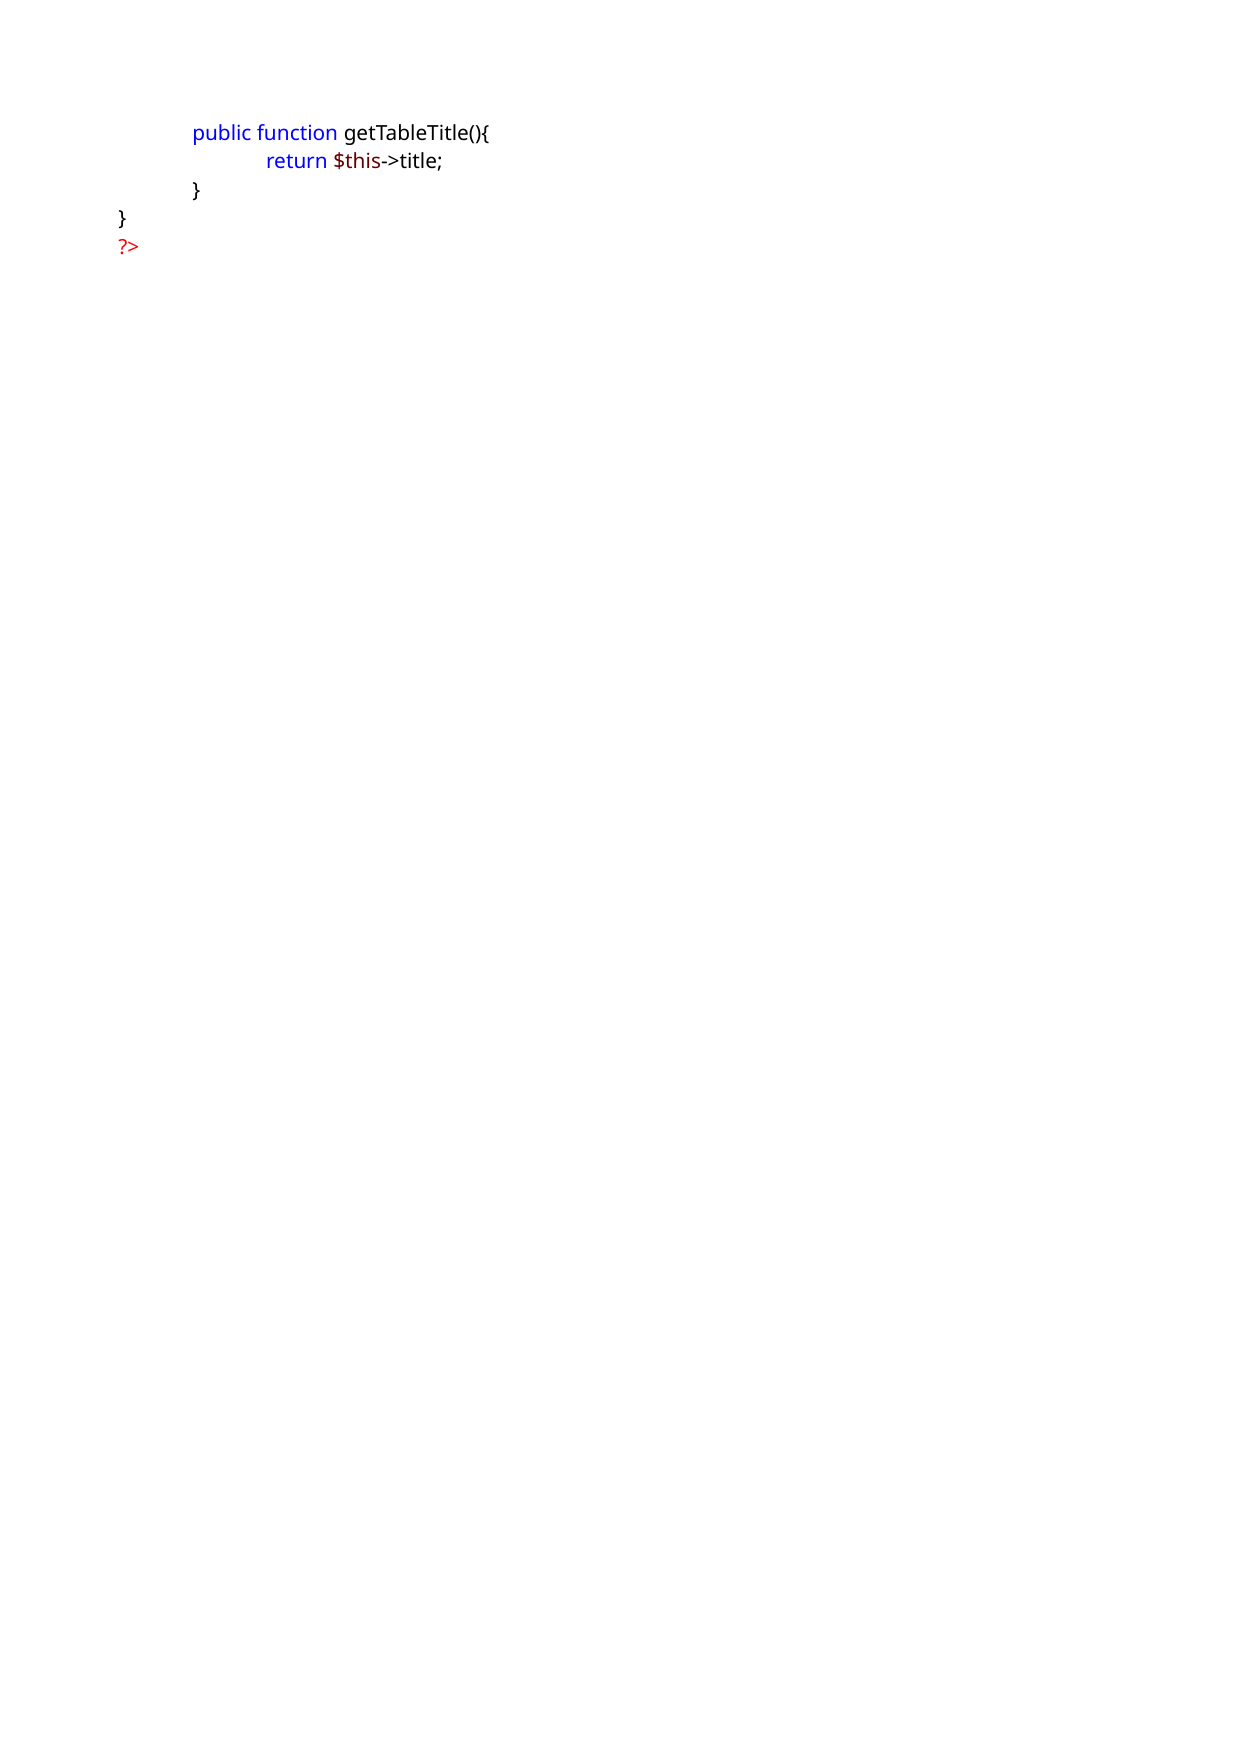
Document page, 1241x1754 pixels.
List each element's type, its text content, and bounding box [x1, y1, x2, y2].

text ?> [118, 232, 1122, 260]
text } [118, 203, 1122, 232]
text } [118, 175, 1122, 203]
text return $this->title; [118, 147, 1122, 175]
text public function getTableTitle(){ [118, 118, 1122, 147]
